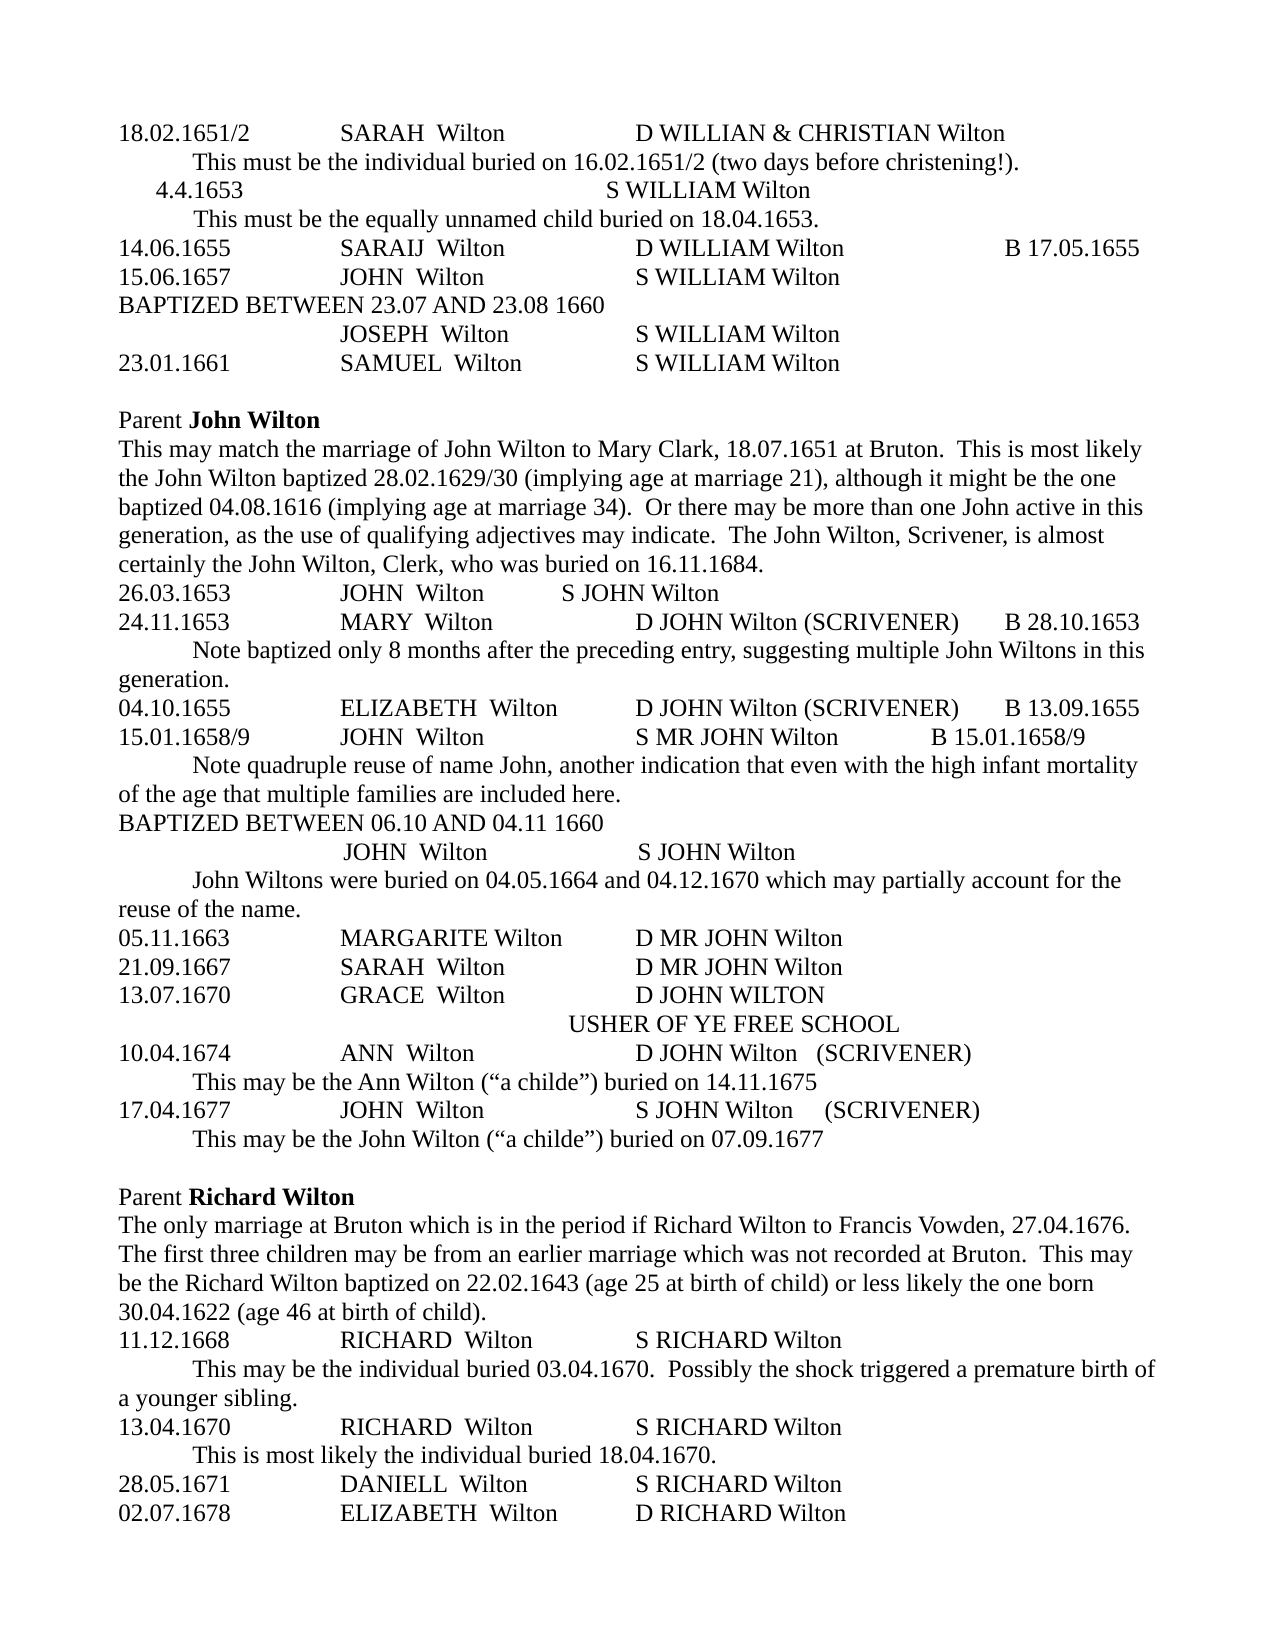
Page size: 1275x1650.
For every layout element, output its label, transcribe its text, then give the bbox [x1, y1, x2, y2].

text 23.01.1661 SAMUEL Wilton S WILLIAM Wilton [118, 348, 1157, 377]
text The only marriage at Bruton which is in the period if Richard Wilton to Francis Vowden, 27.04.1676. The first three children may be from an earlier marriage which was not recorded at Bruton. This may be the Richard Wilton baptized on 22.02.1643 (age 25 at birth of child) or less likely the one born 30.04.1622 (age 46 at birth of child). [118, 1211, 1157, 1326]
text 10.04.1674 ANN Wilton D JOHN Wilton (SCRIVENER) [118, 1038, 1157, 1067]
text USHER OF YE FREE SCHOOL [493, 1009, 1275, 1038]
text John Wiltons were buried on 04.05.1664 and 04.12.1670 which may partially account for the reuse of the name. [118, 866, 1157, 923]
text 14.06.1655 SARAIJ Wilton D WILLIAM Wilton B 17.05.1655 [118, 233, 1157, 262]
text Note baptized only 8 months after the preceding entry, suggesting multiple John Wiltons in this generation. [118, 636, 1241, 693]
text 13.07.1670 GRACE Wilton D JOHN WILTON [118, 981, 1275, 1009]
text This is most likely the individual buried 18.04.1670. [118, 1441, 1157, 1469]
text 21.09.1667 SARAH Wilton D MR JOHN Wilton [118, 952, 1157, 981]
text 15.06.1657 JOHN Wilton S WILLIAM Wilton [118, 262, 1157, 291]
text 28.05.1671 DANIELL Wilton S RICHARD Wilton [118, 1469, 1157, 1498]
text This may match the marriage of John Wilton to Mary Clark, 18.07.1651 at Bruton. This is most likely the John Wilton baptized 28.02.1629/30 (implying age at marriage 21), although it might be the one baptized 04.08.1616 (implying age at marriage 34). Or there may be more than one John active in this generation, as the use of qualifying adjectives may indicate. The John Wilton, Scrivener, is almost certainly the John Wilton, Clerk, who was buried on 16.11.1684. [118, 434, 1157, 578]
text This may be the John Wilton (“a childe”) buried on 07.09.1677 [118, 1124, 1157, 1153]
text Parent John Wilton [118, 406, 1157, 434]
text This must be the individual buried on 16.02.1651/2 (two days before christening!). [118, 147, 1157, 176]
list S WILLIAM Wilton [156, 176, 1157, 204]
text BAPTIZED BETWEEN 06.10 AND 04.11 1660 [118, 808, 1157, 837]
text 02.07.1678 ELIZABETH Wilton D RICHARD Wilton [118, 1498, 1157, 1527]
text This must be the equally unnamed child buried on 18.04.1653. [193, 204, 1157, 233]
text Note quadruple reuse of name John, another indication that even with the high infant mortality of the age that multiple families are included here. [118, 751, 1157, 808]
text JOHN Wilton S JOHN Wilton [268, 837, 1157, 866]
text 13.04.1670 RICHARD Wilton S RICHARD Wilton [118, 1412, 1157, 1441]
text BAPTIZED BETWEEN 23.07 AND 23.08 1660 [118, 291, 1157, 319]
text 05.11.1663 MARGARITE Wilton D MR JOHN Wilton [118, 923, 1157, 952]
text 15.01.1658/9 JOHN Wilton S MR JOHN Wilton B 15.01.1658/9 [118, 722, 1157, 751]
text 24.11.1653 MARY Wilton D JOHN Wilton (SCRIVENER) B 28.10.1653 [118, 607, 1241, 636]
text 11.12.1668 RICHARD Wilton S RICHARD Wilton [118, 1326, 1157, 1354]
text JOSEPH Wilton S WILLIAM Wilton [118, 319, 1157, 348]
text 17.04.1677 JOHN Wilton S JOHN Wilton (SCRIVENER) [118, 1096, 1157, 1124]
text 04.10.1655 ELIZABETH Wilton D JOHN Wilton (SCRIVENER) B 13.09.1655 [118, 693, 1232, 722]
text 18.02.1651/2 SARAH Wilton D WILLIAN & CHRISTIAN Wilton [118, 118, 1157, 147]
text 26.03.1653 JOHN Wilton S JOHN Wilton [118, 578, 1157, 607]
text This may be the individual buried 03.04.1670. Possibly the shock triggered a premature birth of a younger sibling. [118, 1354, 1157, 1412]
text Parent Richard Wilton [118, 1182, 1157, 1211]
text This may be the Ann Wilton (“a childe”) buried on 14.11.1675 [118, 1067, 1157, 1096]
